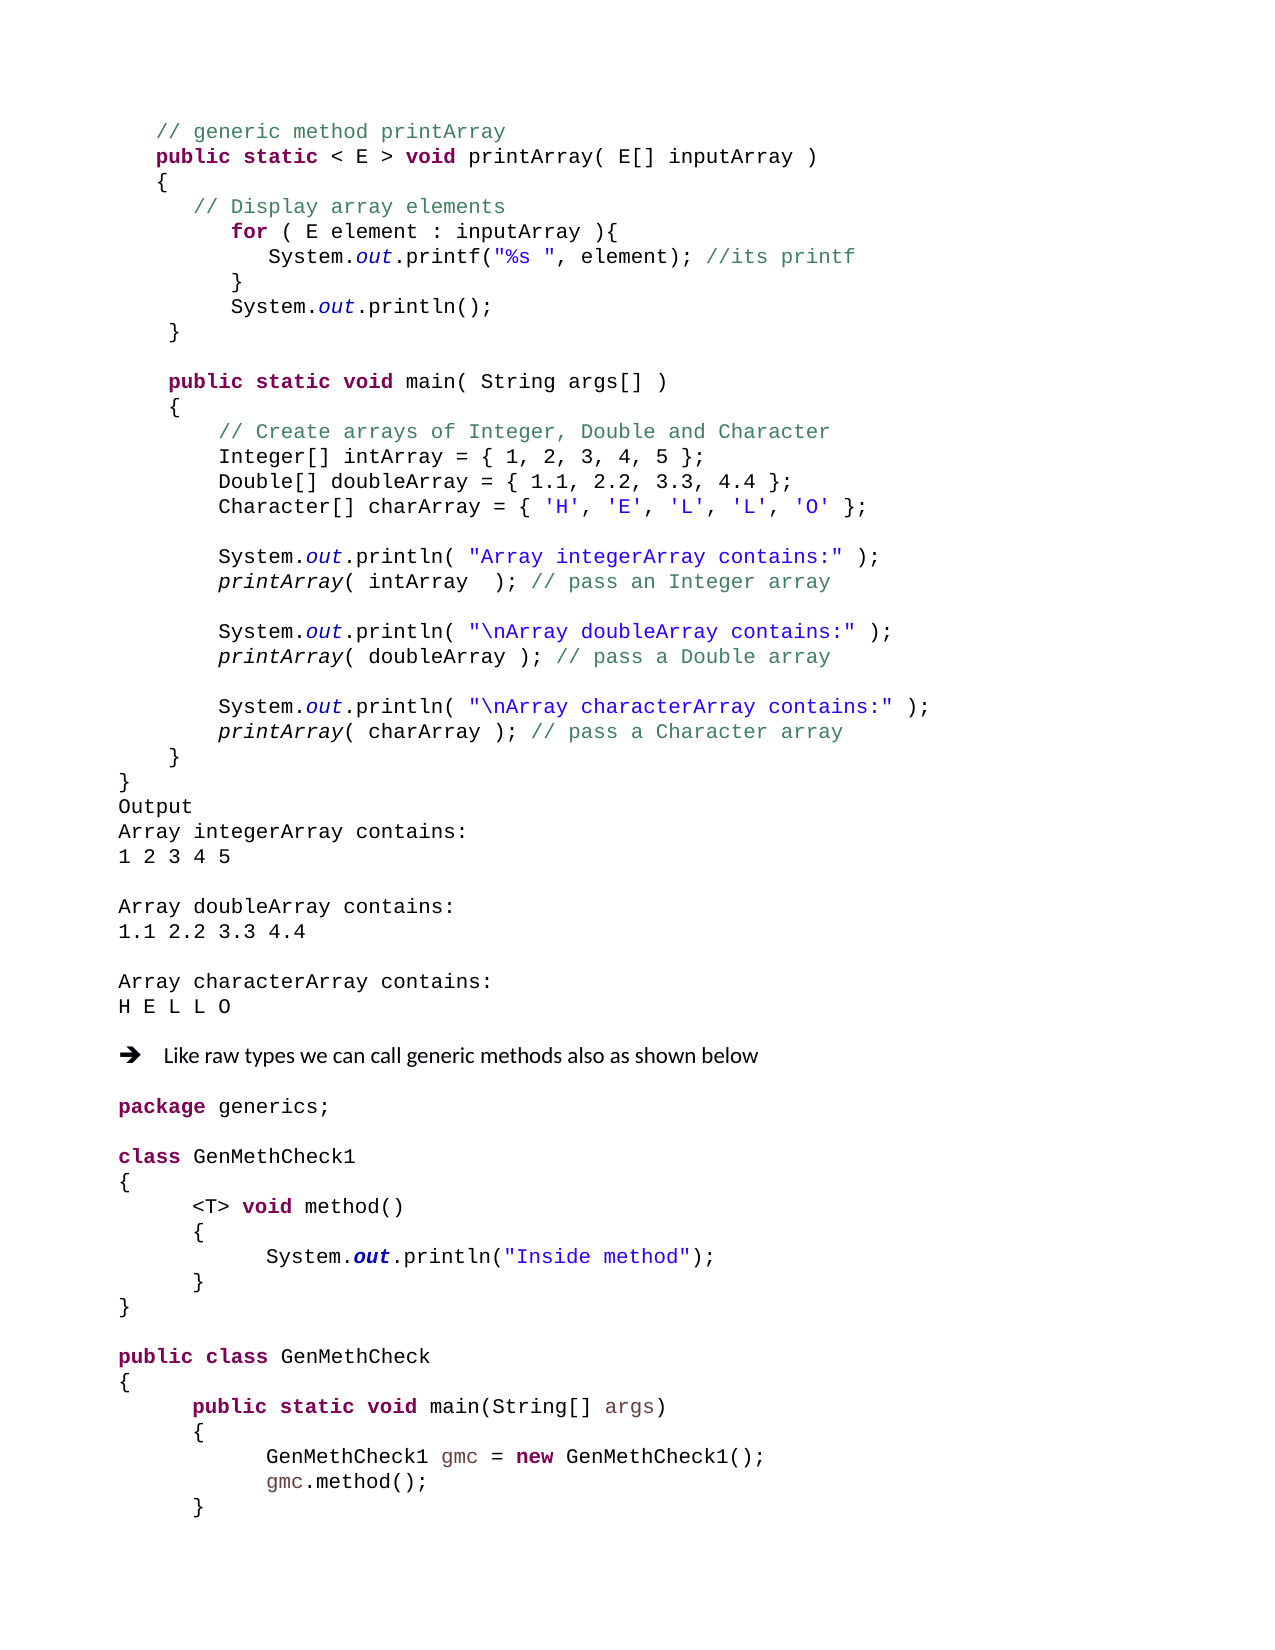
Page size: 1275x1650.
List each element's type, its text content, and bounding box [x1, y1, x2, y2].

text } [118, 1493, 1157, 1518]
text // Create arrays of Integer, Double and Character [118, 418, 1157, 443]
text Character[] charArray = { 'H', 'E', 'L', 'L', 'O' }; [118, 493, 1157, 518]
text class GenMethCheck1 [118, 1143, 1157, 1168]
text System.out.println( "\nArray doubleArray contains:" ); [118, 618, 1157, 643]
text } [118, 768, 1157, 793]
text { [118, 1218, 1157, 1243]
text { [118, 1168, 1157, 1193]
text } [118, 1268, 1157, 1293]
text Array characterArray contains: [118, 968, 1157, 993]
text <T> void method() [118, 1193, 1157, 1218]
text printArray( charArray ); // pass a Character array [118, 718, 1157, 743]
text System.out.println( "Array integerArray contains:" ); [118, 543, 1157, 568]
text { [118, 1418, 1157, 1443]
text package generics; [118, 1093, 1157, 1118]
text System.out.println("Inside method"); [118, 1243, 1157, 1268]
text } [118, 318, 1157, 343]
text Output [118, 793, 1157, 818]
text 1.1 2.2 3.3 4.4 [118, 918, 1157, 943]
text } [118, 268, 1157, 293]
text Double[] doubleArray = { 1.1, 2.2, 3.3, 4.4 }; [118, 468, 1157, 493]
text printArray( doubleArray ); // pass a Double array [118, 643, 1157, 668]
text Array doubleArray contains: [118, 893, 1157, 918]
text public static < E > void printArray( E[] inputArray ) [118, 143, 1157, 168]
text public static void main(String[] args) [118, 1393, 1157, 1418]
text H E L L O [118, 993, 1157, 1018]
text System.out.printf("%s ", element); //its printf [118, 243, 1157, 268]
text { [118, 393, 1157, 418]
text gmc.method(); [118, 1468, 1157, 1493]
text } [118, 743, 1157, 768]
text { [118, 1368, 1157, 1393]
text GenMethCheck1 gmc = new GenMethCheck1(); [118, 1443, 1157, 1468]
text { [118, 168, 1157, 193]
text Integer[] intArray = { 1, 2, 3, 4, 5 }; [118, 443, 1157, 468]
text System.out.println(); [118, 293, 1157, 318]
text // Display array elements [118, 193, 1157, 218]
text printArray( intArray ); // pass an Integer array [118, 568, 1157, 593]
text } [118, 1293, 1157, 1318]
text public static void main( String args[] ) [118, 368, 1157, 393]
text // generic method printArray [118, 118, 1157, 143]
text public class GenMethCheck [118, 1343, 1157, 1368]
text 1 2 3 4 5 [118, 843, 1157, 868]
text System.out.println( "\nArray characterArray contains:" ); [118, 693, 1157, 718]
list Like raw types we can call generic methods also as shown below [118, 1043, 1157, 1068]
text Array integerArray contains: [118, 818, 1157, 843]
text for ( E element : inputArray ){ [118, 218, 1157, 243]
